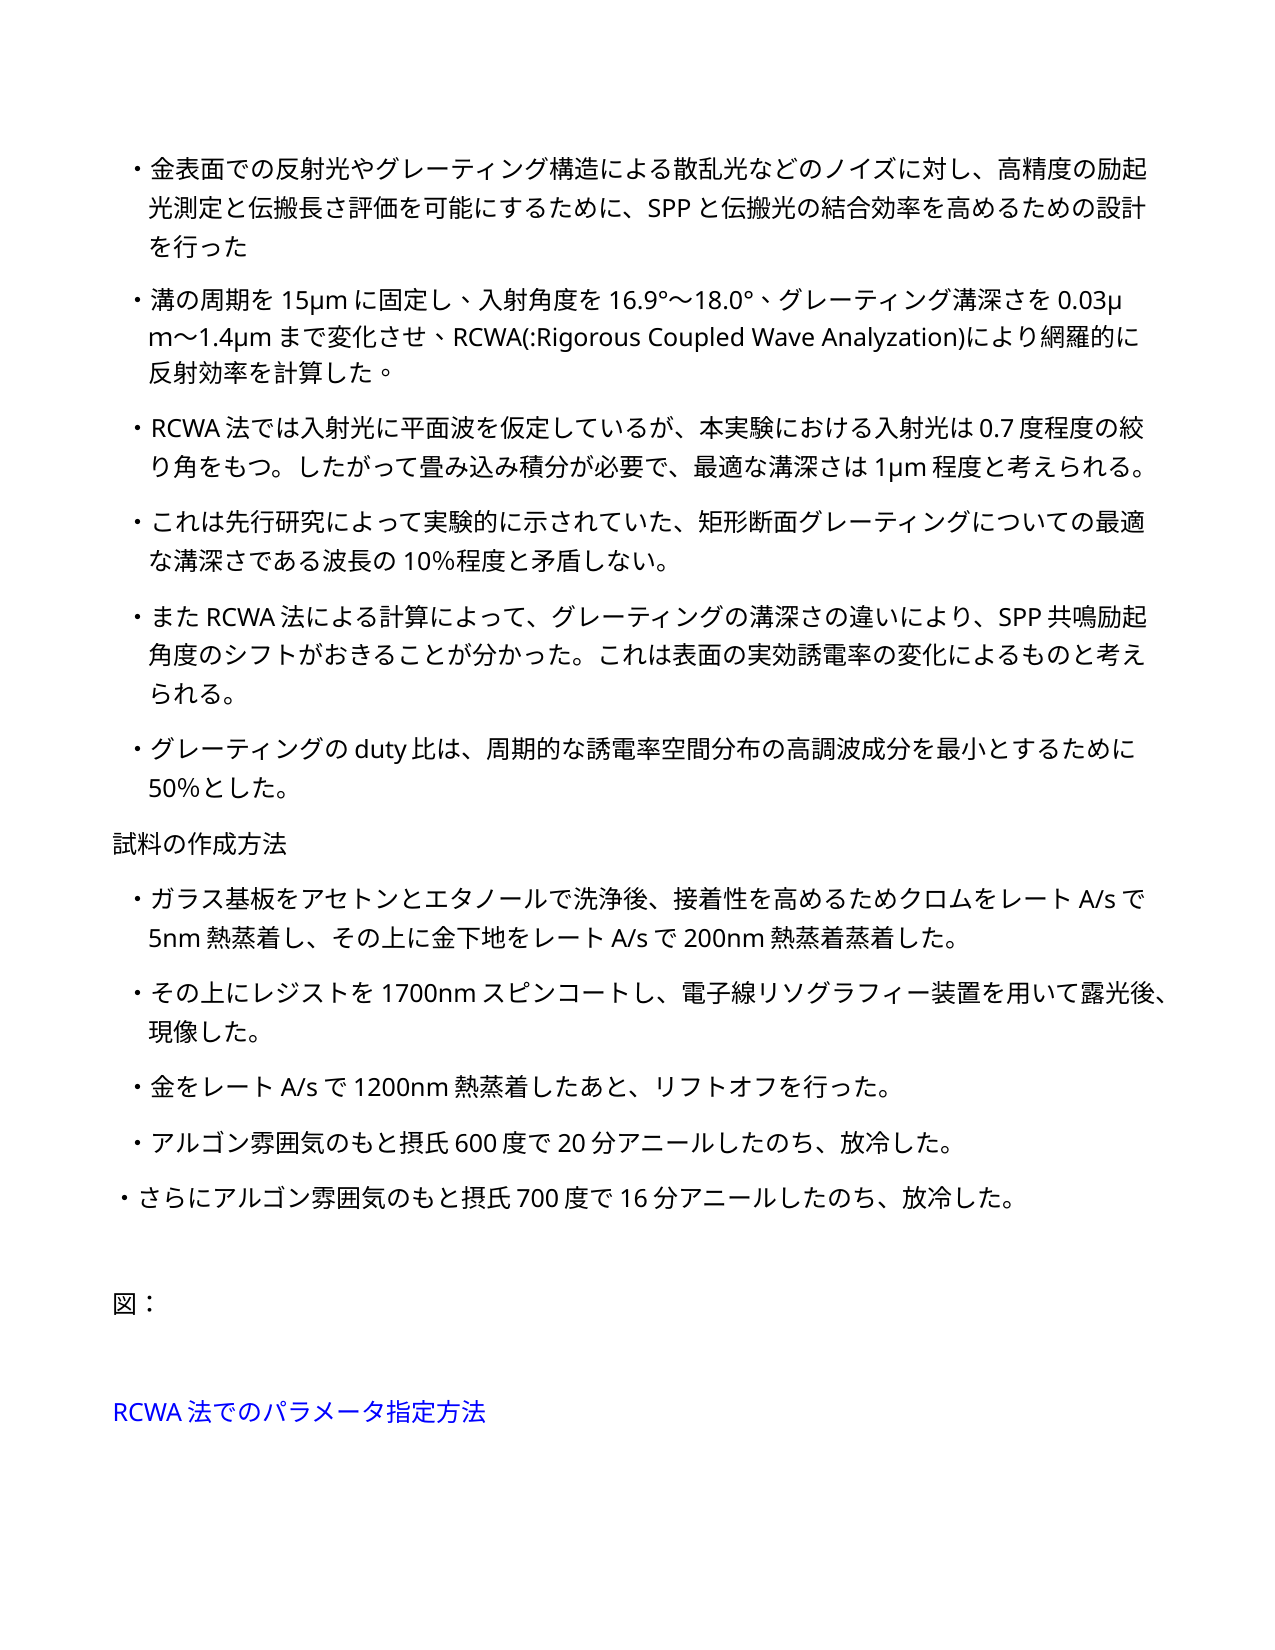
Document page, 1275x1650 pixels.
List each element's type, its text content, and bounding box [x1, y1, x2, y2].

text ・金をレートA/sで1200nm熱蒸着したあと、リフトオフを行った。 [112, 1068, 1162, 1104]
text ・グレーティングのduty比は、周期的な誘電率空間分布の高調波成分を最小とするために50％とした。 [112, 730, 1162, 805]
text ・またRCWA法による計算によって、グレーティングの溝深さの違いにより、SPP共鳴励起角度のシフトがおきることが分かった。これは表面の実効誘電率の変化によるものと考えられる。 [112, 597, 1162, 711]
text RCWA法でのパラメータ指定方法 [112, 1393, 1162, 1429]
text ・溝の周期を15μmに固定し、入射角度を16.9°〜18.0°、グレーティング溝深さを0.03μｍ〜1.4μmまで変化させ、RCWA(:Rigorous Coupled Wave Analyzation)により網羅的に反射効率を計算した。 [112, 283, 1162, 390]
text ・RCWA法では入射光に平面波を仮定しているが、本実験における入射光は0.7度程度の絞り角をもつ。したがって畳み込み積分が必要で、最適な溝深さは1μm程度と考えられる。 [112, 409, 1162, 484]
text 試料の作成方法 [112, 824, 1162, 860]
text ・これは先行研究によって実験的に示されていた、矩形断面グレーティングについての最適な溝深さである波長の10％程度と矛盾しない。 [112, 503, 1162, 578]
text 図： [112, 1284, 1162, 1320]
text ・アルゴン雰囲気のもと摂氏600度で20分アニールしたのち、放冷した。 [112, 1123, 1162, 1159]
text ・ガラス基板をアセトンとエタノールで洗浄後、接着性を高めるためクロムをレートA/sで 5nm熱蒸着し、その上に金下地をレートA/sで200nm熱蒸着蒸着した。 [112, 879, 1162, 954]
text ・金表面での反射光やグレーティング構造による散乱光などのノイズに対し、高精度の励起光測定と伝搬長さ評価を可能にするために、SPPと伝搬光の結合効率を高めるための設計を行った [112, 150, 1162, 264]
text ・さらにアルゴン雰囲気のもと摂氏700度で16分アニールしたのち、放冷した。 [112, 1179, 1162, 1215]
text ・その上にレジストを1700nmスピンコートし、電子線リソグラフィー装置を用いて露光後、現像した。 [112, 974, 1162, 1049]
